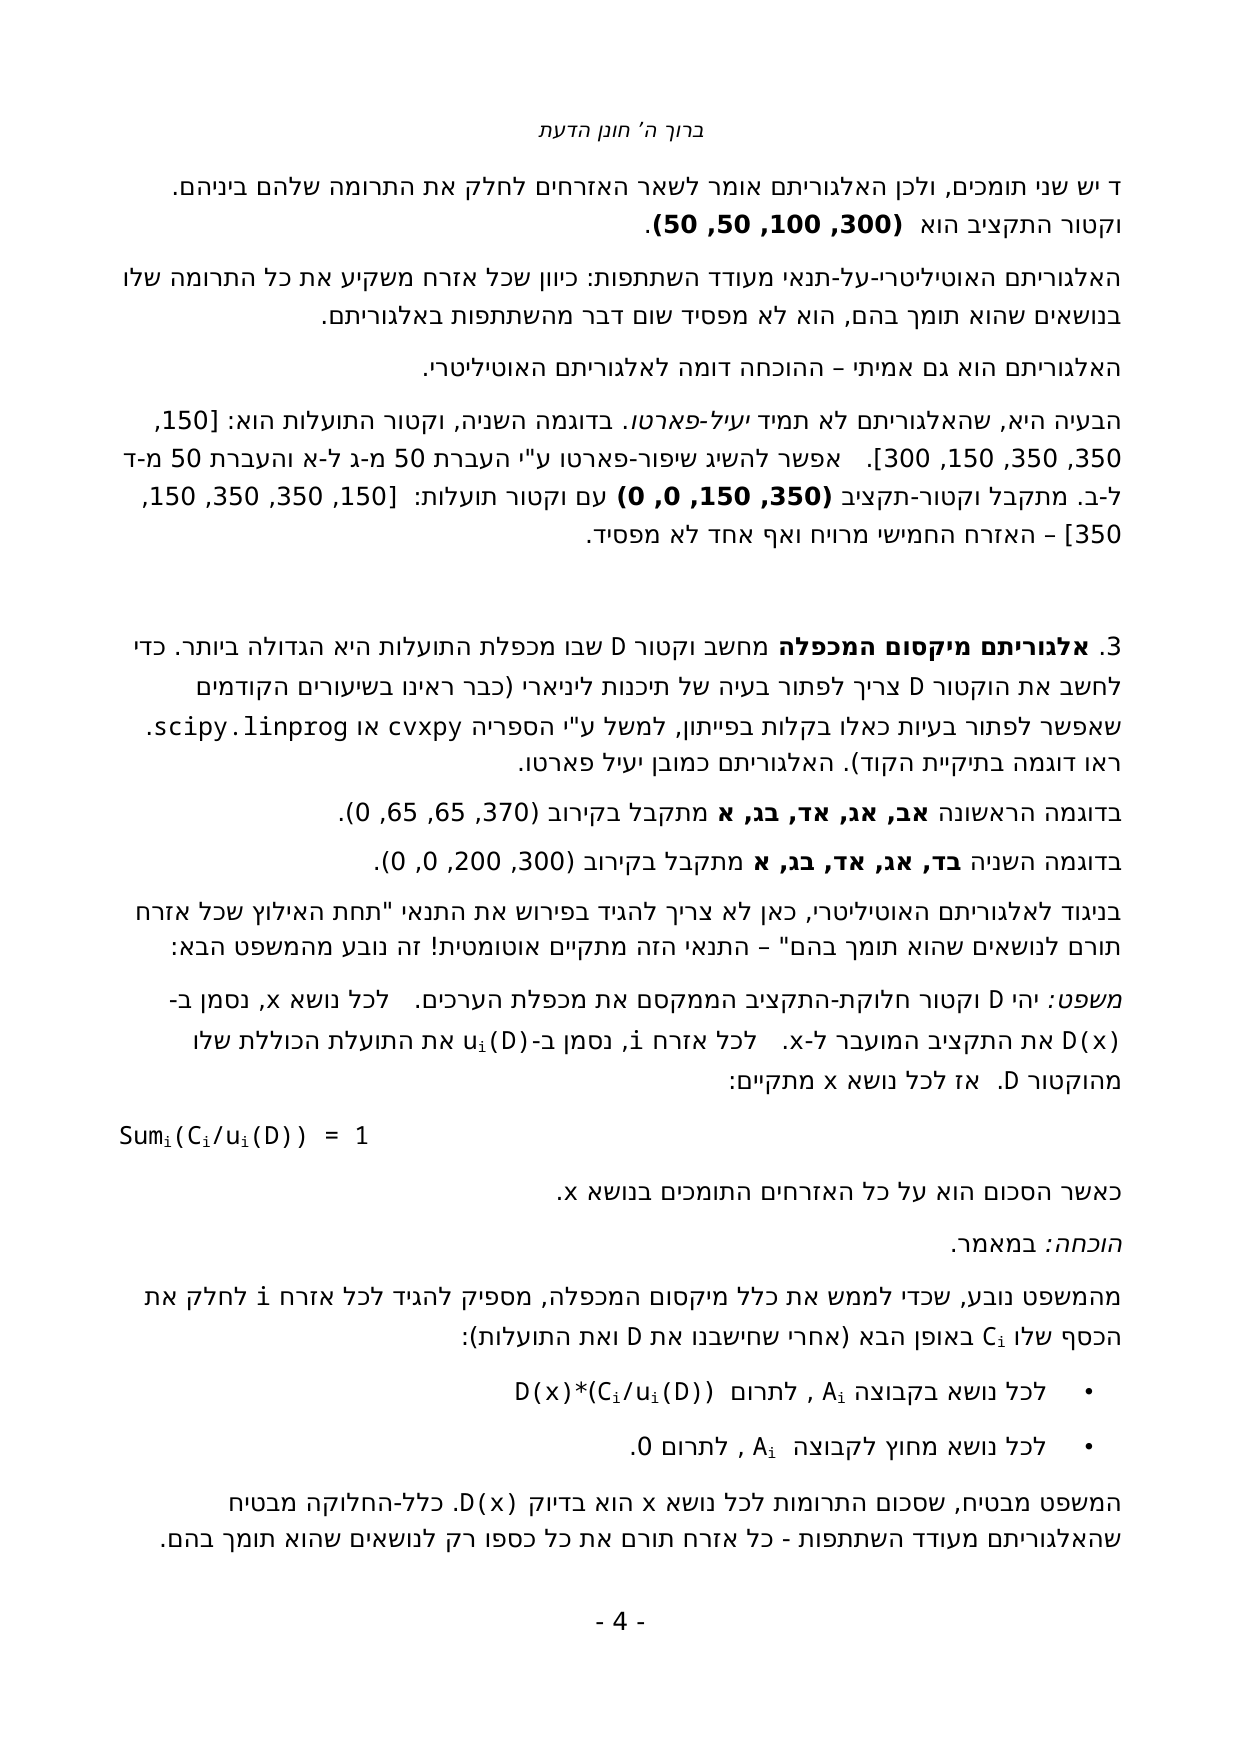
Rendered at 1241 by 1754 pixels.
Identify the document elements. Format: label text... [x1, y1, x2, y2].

list לכל נושא בקבוצה Ai , לתרום (Ci/ui(D))*D(x) [118, 1374, 1084, 1408]
text בדוגמה הראשונה אב, אג, אד, בג, א מתקבל בקירוב (370, 65, 65, 0). [118, 798, 1122, 827]
text המשפט מבטיח, שסכום התרומות לכל נושא x הוא בדיוק D(x). כלל-החלוקה מבטיח שהאלגוריתם מעודד השתתפות - כל אזרח תורם את כל כספו רק לנושאים שהוא תומך בהם. למעשה, ניתן לממש את האלגוריתם בכלל בלי לגבות כסף מהאזרחים: האלגוריתם רק ממליץ לכל אזרח איך "להשקיע" את כספי התרומות שלו. [118, 1484, 1122, 1553]
text הבעיה היא, שהאלגוריתם לא תמיד יעיל-פארטו. בדוגמה השניה, וקטור התועלות הוא: [150, 350, 350, 150, 300]. אפשר להשיג שיפור-פארטו ע"י העברת 50 מ-ג ל-א והעברת 50 מ-ד ל-ב. מתקבל וקטור-תקציב (350, 150, 0, 0) עם וקטור תועלות: [150, 350, 350, 150, 350] – האזרח החמישי מרויח ואף אחד לא מפסיד. [118, 406, 1122, 552]
text Sumi(Ci/ui(D)) = 1 [118, 1118, 1122, 1152]
text דוגמה נוספת: נניח שהאזרחים תומכים בנושאים הבאים: בד, אג, אד, בג, א. לנושא א יש שלושה תומכים, ולכן האלגוריתם אומר לכל אזרח שתומך בו לתת לו את כל כספו. לנושאים ב, ג, ד יש שני תומכים, ולכן האלגוריתם אומר לשאר האזרחים לחלק את התרומה שלהם ביניהם. וקטור התקציב הוא (300, 100, 50, 50). [118, 172, 1122, 242]
text משפט: יהי D וקטור חלוקת-התקציב הממקסם את מכפלת הערכים. לכל נושא x, נסמן ב-D(x) את התקציב המועבר ל-x. לכל אזרח i, נסמן ב-ui(D) את התועלת הכוללת שלו מהוקטור D. אז לכל נושא x מתקיים: [118, 982, 1122, 1097]
list לכל נושא מחוץ לקבוצה Ai , לתרום 0. [118, 1429, 1084, 1463]
text האלגוריתם הוא גם אמיתי – ההוכחה דומה לאלגוריתם האוטיליטרי. [118, 353, 1122, 385]
text כאשר הסכום הוא על כל האזרחים התומכים בנושא x. [118, 1173, 1122, 1207]
text מהמשפט נובע, שכדי לממש את כלל מיקסום המכפלה, מספיק להגיד לכל אזרח i לחלק את הכסף שלו Ci באופן הבא (אחרי שחישבנו את D ואת התועלות): [118, 1278, 1122, 1352]
text הוכחה: במאמר. [118, 1229, 1122, 1258]
text בדוגמה השניה בד, אג, אד, בג, א מתקבל בקירוב (300, 200, 0, 0). [118, 848, 1122, 877]
text 3. אלגוריתם מיקסום המכפלה מחשב וקטור D שבו מכפלת התועלות היא הגדולה ביותר. כדי לחשב את הוקטור D צריך לפתור בעיה של תיכנות ליניארי (כבר ראינו בשיעורים הקודמים שאפשר לפתור בעיות כאלו בקלות בפייתון, למשל ע"י הספריה cvxpy או scipy.linprog. ראו דוגמה בתיקיית הקוד). האלגוריתם כמובן יעיל פארטו. [118, 629, 1122, 778]
text בניגוד לאלגוריתם האוטיליטרי, כאן לא צריך להגיד בפירוש את התנאי "תחת האילוץ שכל אזרח תורם לנושאים שהוא תומך בהם" – התנאי הזה מתקיים אוטומטית! זה נובע מהמשפט הבא: [118, 897, 1122, 961]
text האלגוריתם האוטיליטרי-על-תנאי מעודד השתתפות: כיוון שכל אזרח משקיע את כל התרומה שלו בנושאים שהוא תומך בהם, הוא לא מפסיד שום דבר מהשתתפות באלגוריתם. [118, 263, 1122, 333]
